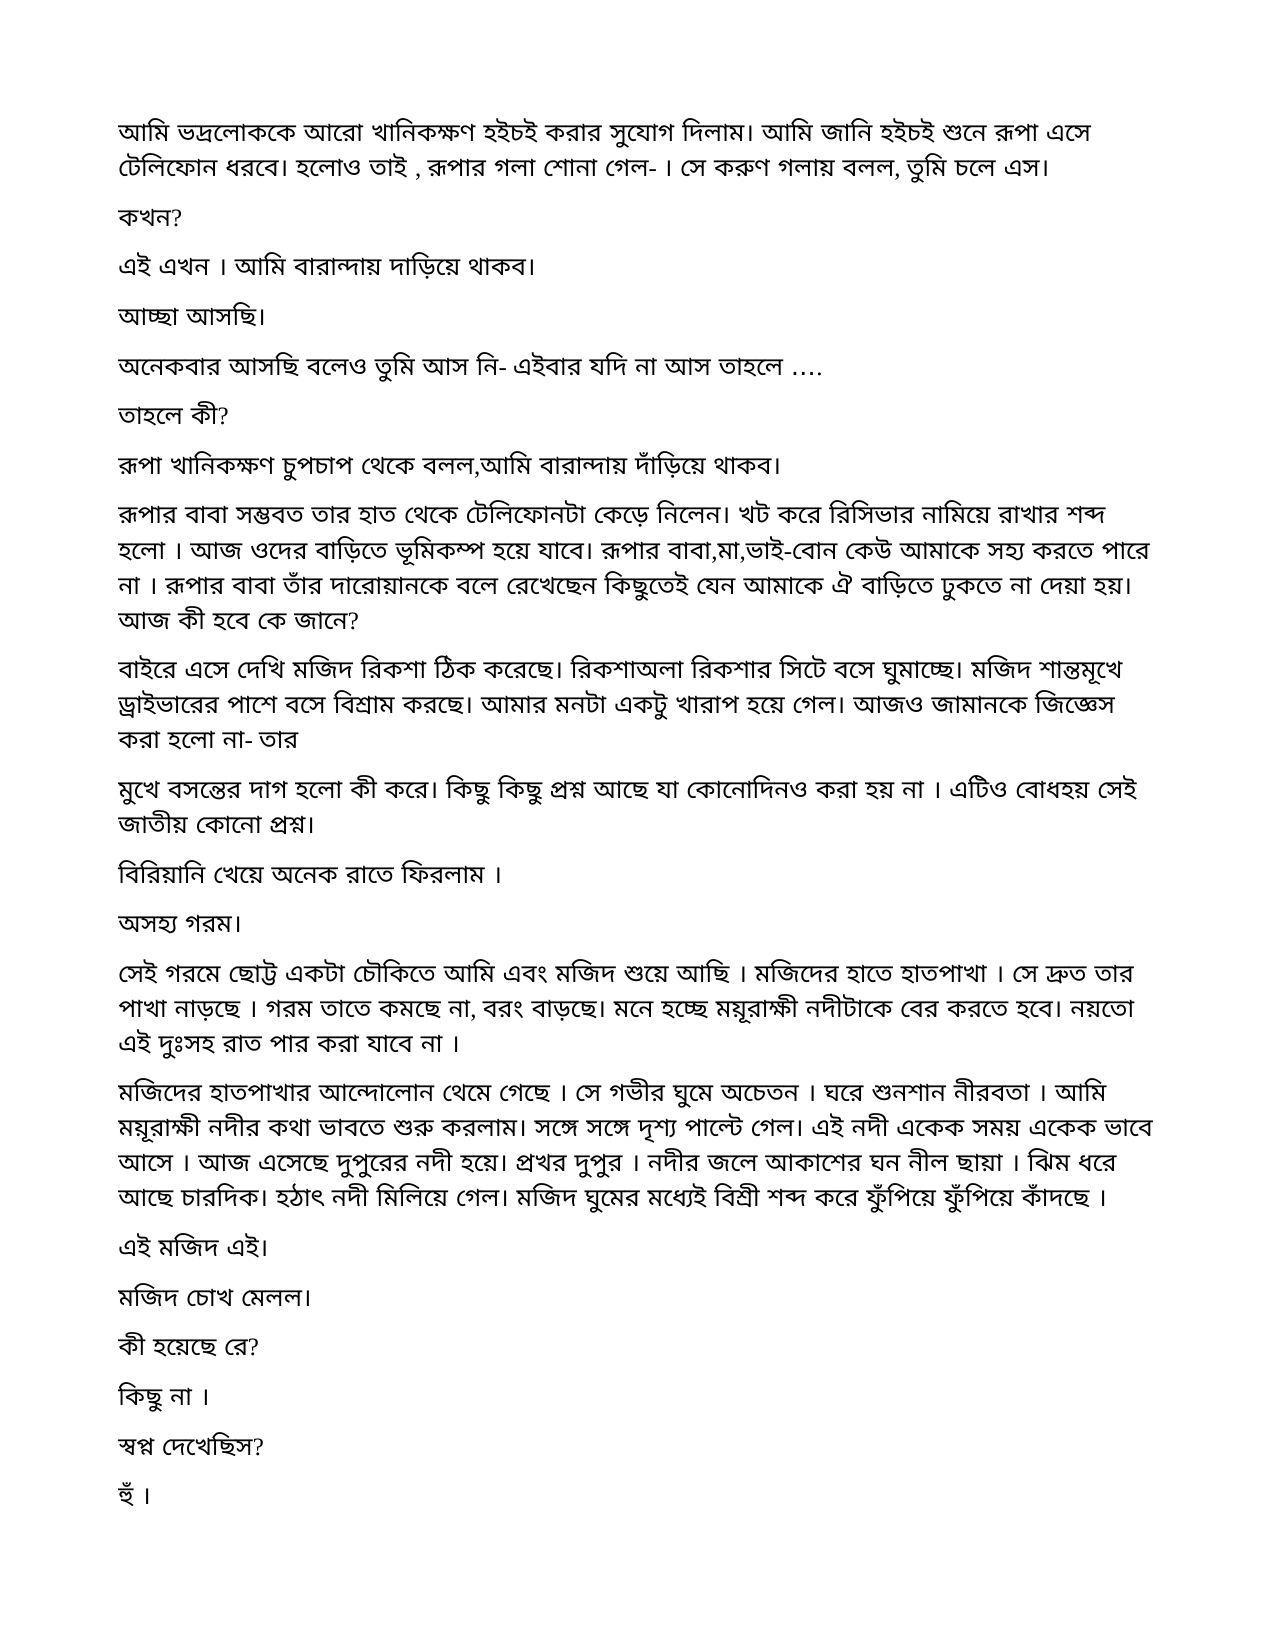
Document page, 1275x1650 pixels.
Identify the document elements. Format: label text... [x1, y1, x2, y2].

text স্বপ্ন দেখেছিস? [118, 1432, 1157, 1461]
text বাইরে এসে দেখি মজিদ রিকশা ঠিক করেছে। রিকশাঅলা রিকশার সিটে বসে ঘুমাচ্ছে। মজিদ শান্তমূখে ড্রাইভারের পাশে বসে বিশ্রাম করছে। আমার মনটা একটু খারাপ হয়ে গেল। আজও জামানকে জিজ্ঞেস করা হলো না- তার [118, 656, 1157, 755]
text রূপা খানিকক্ষণ চুপচাপ থেকে বলল,আমি বারান্দায় দাঁড়িয়ে থাকব। [118, 451, 1157, 480]
text কিছু না । [118, 1382, 1157, 1411]
text তাহলে কী? [118, 401, 1157, 431]
text অসহ্য গরম। [118, 909, 1157, 938]
text আমি ভদ্রলোককে আরো খানিকক্ষণ হইচই করার সুযোগ দিলাম। আমি জানি হইচই শুনে রূপা এসে টেলিফোন ধরবে। হলোও তাই , রূপার গলা শোনা গেল- । সে করুণ গলায় বলল, তুমি চলে এস। [118, 118, 1157, 182]
text অনেকবার আসছি বলেও তুমি আস নি- এইবার যদি না আস তাহলে …. [118, 352, 1157, 381]
text বিরিয়ানি খেয়ে অনেক রাতে ফিরলাম । [118, 860, 1157, 889]
text হুঁ । [118, 1481, 1157, 1511]
text এই মজিদ এই। [118, 1233, 1157, 1262]
text কখন? [118, 203, 1157, 232]
text কী হয়েছে রে? [118, 1332, 1157, 1362]
text সেই গরমে ছোট্ট একটা চৌকিতে আমি এবং মজিদ শুয়ে আছি । মজিদের হাতে হাতপাখা । সে দ্রুত তার পাখা নাড়ছে । গরম তাতে কমছে না, বরং বাড়ছে। মনে হচ্ছে ময়ূরাক্ষী নদীটাকে বের করতে হবে। নয়তো এই দুঃসহ রাত পার করা যাবে না । [118, 959, 1157, 1058]
text রূপার বাবা সম্ভবত তার হাত থেকে টেলিফোনটা কেড়ে নিলেন। খট করে রিসিভার নামিয়ে রাখার শব্দ হলো । আজ ওদের বাড়িতে ভূমিকম্প হয়ে যাবে। রূপার বাবা,মা,ভাই-বোন কেউ আমাকে সহ্য করতে পারে না । রূপার বাবা তাঁর দারোয়ানকে বলে রেখেছেন কিছুতেই যেন আমাকে ঐ বাড়িতে ঢুকতে না দেয়া হয়। আজ কী হবে কে জানে? [118, 501, 1157, 635]
text মুখে বসন্তের দাগ হলো কী করে। কিছু কিছু প্রশ্ন আছে যা কোনোদিনও করা হয় না । এটিও বোধহয় সেই জাতীয় কোনো প্রশ্ন। [118, 775, 1157, 839]
text মজিদ চোখ মেলল। [118, 1283, 1157, 1312]
text মজিদের হাতপাখার আন্দোলোন থেমে গেছে । সে গভীর ঘুমে অচেতন । ঘরে শুনশান নীরবতা । আমি ময়ূরাক্ষী নদীর কথা ভাবতে শুরু করলাম। সঙ্গে সঙ্গে দৃশ্য পাল্টে গেল। এই নদী একেক সময় একেক ভাবে আসে । আজ এসেছে দুপুরের নদী হয়ে। প্রখর দুপুর । নদীর জলে আকাশের ঘন নীল ছায়া । ঝিম ধরে আছে চারদিক। হঠাৎ নদী মিলিয়ে গেল। মজিদ ঘুমের মধ্যেই বিশ্রী শব্দ করে ফুঁপিয়ে ফুঁপিয়ে কাঁদছে । [118, 1079, 1157, 1213]
text আচ্ছা আসছি। [118, 302, 1157, 331]
text এই এখন । আমি বারান্দায় দাড়িয়ে থাকব। [118, 252, 1157, 282]
